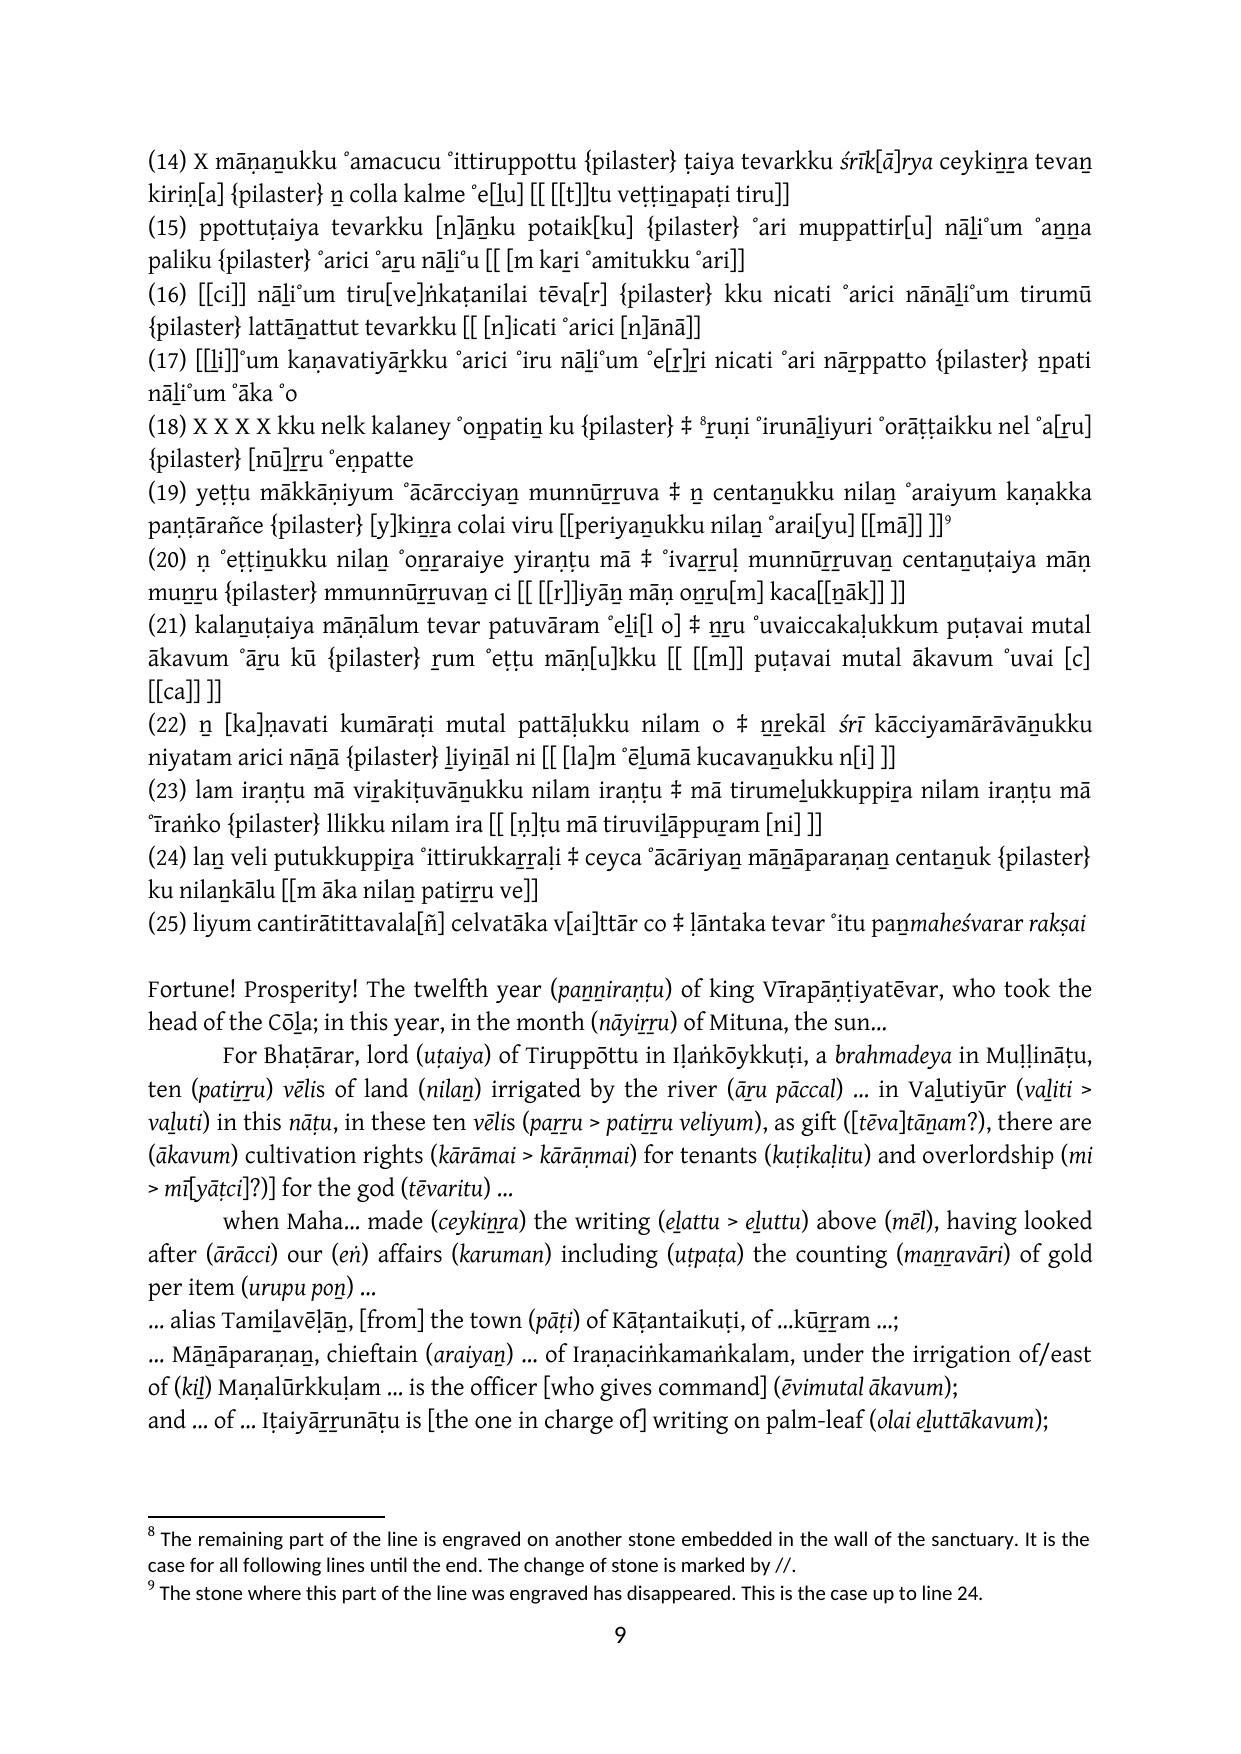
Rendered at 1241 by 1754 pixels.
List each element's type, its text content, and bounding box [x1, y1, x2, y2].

text (18) X X X X kku nelk kalaney ˚oṉpatiṉ ku {pilaster} ‡ ṟuṇi ˚irunāḻiyuri ˚orāṭṭaikku nel ˚a[ṟu] {pilaster} [nū]ṟṟu ˚eṇpatte [148, 413, 1093, 474]
text (14) X māṇaṉukku ˚amacucu ˚ittiruppottu {pilaster} ṭaiya tevarkku śrīk[ā]rya ceykiṉṟa tevaṉ kiriṇ[a] {pilaster} ṉ colla kalme ˚e[ḻu] [[ [[t]]tu veṭṭiṉapaṭi tiru]] [148, 148, 1093, 209]
text (21) kalaṉuṭaiya māṇālum tevar patuvāram ˚eḻi[l o] ‡ ṉṟu ˚uvaiccakaḷukkum puṭavai mutal ākavum ˚āṟu kū {pilaster} ṟum ˚eṭṭu māṇ[u]kku [[ [[m]] puṭavai mutal ākavum ˚uvai [c] [[ca]] ]] [148, 611, 1093, 706]
text The remaining part of the line is engraved on another stone embedded in the wall of the sanctuary. It is the case for all following lines until the end. The change of stone is marked by //. [148, 1523, 1093, 1578]
text (24) laṉ veli putukkuppiṟa ˚ittirukkaṟṟaḷi ‡ ceyca ˚ācāriyaṉ māṉāparaṇaṉ centaṉuk {pilaster} ku nilaṉkālu [[m āka nilaṉ patiṟṟu ve]] [148, 843, 1093, 905]
text (22) ṉ [ka]ṇavati kumāraṭi mutal pattāḷukku nilam o ‡ ṉṟekāl śrī kācciyamārāvāṉukku niyatam arici nāṉā {pilaster} ḻiyiṉāl ni [[ [la]m ˚ēḻumā kucavaṉukku n[i] ]] [148, 711, 1093, 773]
text For Bhaṭārar, lord (uṭaiya) of Tiruppōttu in Iḷaṅkōykkuṭi, a brahmadeya in Muḷḷināṭu, ten (patiṟṟu) vēlis of land (nilaṉ) irrigated by the river (āṟu pāccal) … in Vaḻutiyūr (vaḻiti > vaḻuti) in this nāṭu, in these ten vēlis (paṟṟu > patiṟṟu veliyum), as gift ([tēva]tāṉam?), there are (ākavum) cultivation rights (kārāmai > kārāṇmai) for tenants (kuṭikaḷitu) and overlordship (mi > mī[yāṭci]?)] for the god (tēvaritu) … [148, 1042, 1093, 1203]
text (15) ppottuṭaiya tevarkku [n]āṉku potaik[ku] {pilaster} ˚ari muppattir[u] nāḻi˚um ˚aṉṉa paliku {pilaster} ˚arici ˚aṟu nāḻi˚u [[ [m kaṟi ˚amitukku ˚ari]] [148, 214, 1093, 276]
text … alias Tamiḻavēḷāṉ, [from] the town (pāṭi) of Kāṭantaikuṭi, of …kūṟṟam …; [148, 1307, 1093, 1336]
text and … of … Iṭaiyāṟṟunāṭu is [the one in charge of] writing on palm-leaf (olai eḻuttākavum); [148, 1406, 1093, 1435]
text when Maha… made (ceykiṉṟa) the writing (eḻattu > eḻuttu) above (mēl), having looked after (ārācci) our (eṅ) affairs (karuman) including (uṭpaṭa) the counting (maṉṟavāri) of gold per item (urupu poṉ) … [148, 1208, 1093, 1303]
text (23) lam iraṇṭu mā viṟakiṭuvāṉukku nilam iraṇṭu ‡ mā tirumeḻukkuppiṟa nilam iraṇṭu mā ˚īraṅko {pilaster} llikku nilam ira [[ [ṇ]ṭu mā tiruviḻāppuṟam [ni] ]] [148, 777, 1093, 839]
text (16) [[ci]] nāḻi˚um tiru[ve]ṅkaṭanilai tēva[r] {pilaster} kku nicati ˚arici nānāḻi˚um tirumū {pilaster} lattāṉattut tevarkku [[ [n]icati ˚arici [n]ānā]] [148, 280, 1093, 342]
text (19) yeṭṭu mākkāṇiyum ˚ācārcciyaṉ munnūṟṟuva ‡ ṉ centaṉukku nilaṉ ˚araiyum kaṇakka paṇṭārañce {pilaster} [y]kiṉṟa colai viru [[periyaṉukku nilaṉ ˚arai[yu] [[mā]] ]] [148, 479, 1093, 541]
text (20) ṇ ˚eṭṭiṉukku nilaṉ ˚oṉṟaraiye yiraṇṭu mā ‡ ˚ivaṟṟuḷ munnūṟṟuvaṉ centaṉuṭaiya māṇ muṉṟu {pilaster} mmunnūṟṟuvaṉ ci [[ [[r]]iyāṉ māṇ oṉṟu[m] kaca[[ṉāk]] ]] [148, 545, 1093, 607]
text Fortune! Prosperity! The twelfth year (paṉṉiraṇṭu) of king Vīrapāṇṭiyatēvar, who took the head of the Cōḻa; in this year, in the month (nāyiṟṟu) of Mituna, the sun… [148, 976, 1093, 1038]
text The stone where this part of the line was engraved has disappeared. This is the case up to line 24. [148, 1578, 1093, 1606]
text (25) liyum cantirātittavala[ñ] celvatāka v[ai]ttār co ‡ ḷāntaka tevar ˚itu paṉmaheśvarar rakṣai [148, 909, 1093, 938]
text (17) [[ḻi]]˚um kaṇavatiyāṟkku ˚arici ˚iru nāḻi˚um ˚e[ṟ]ṟi nicati ˚ari nāṟppatto {pilaster} ṉpati nāḻi˚um ˚āka ˚o [148, 346, 1093, 408]
text … Māṉāparaṇaṉ, chieftain (araiyaṉ) … of Iraṇaciṅkamaṅkalam, under the irrigation of/east of (kiḻ) Maṇalūrkkuḷam … is the officer [who gives command] (ēvimutal ākavum); [148, 1340, 1093, 1402]
